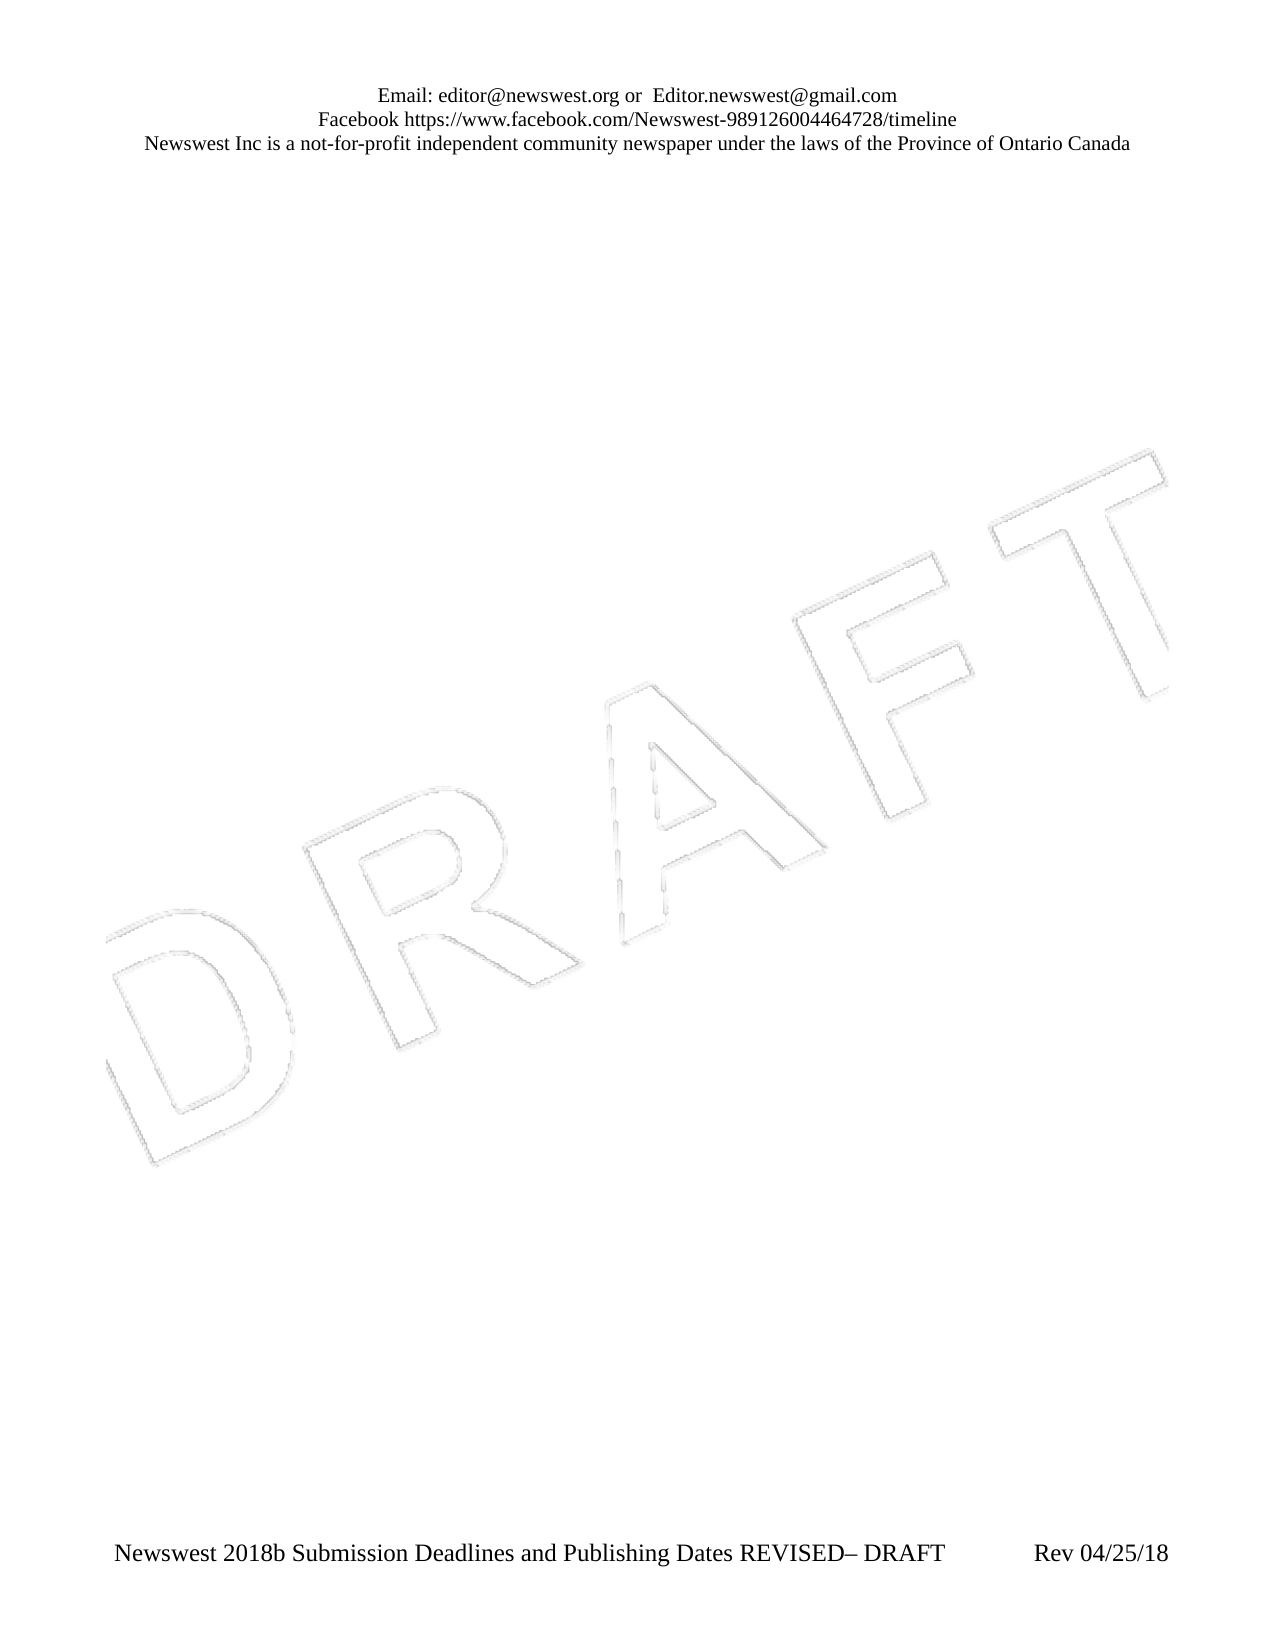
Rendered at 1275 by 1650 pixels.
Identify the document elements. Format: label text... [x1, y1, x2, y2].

text Email: editor@newswest.org or Editor.newswest@gmail.com [106, 83, 1169, 107]
text Newswest Inc is a not-for-profit independent community newspaper under the laws of the Province of Ontario Canada [106, 131, 1169, 155]
text Facebook https://www.facebook.com/Newswest-989126004464728/timeline [106, 107, 1169, 131]
picture [237, 449, 1038, 1200]
